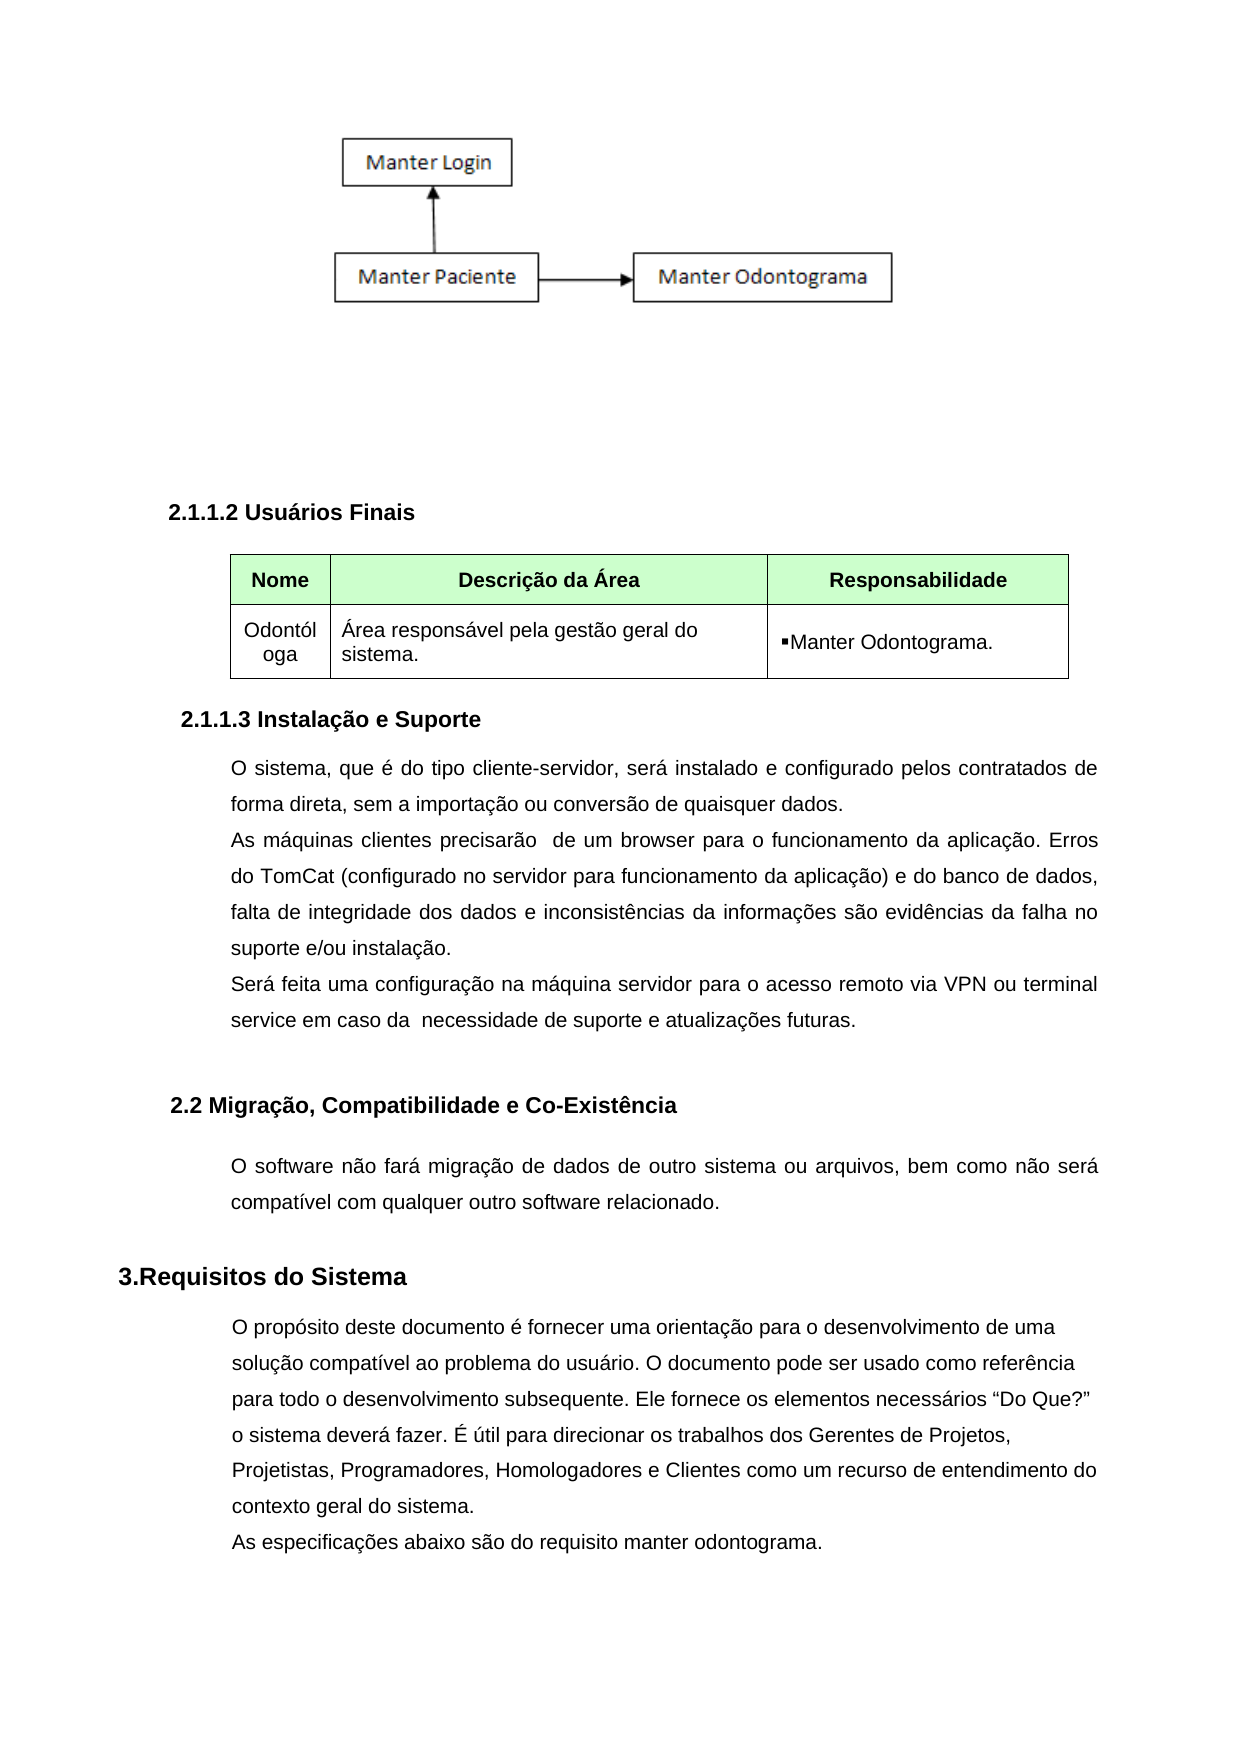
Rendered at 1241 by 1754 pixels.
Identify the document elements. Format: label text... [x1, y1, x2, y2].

table_cell Área responsável pela gestão geral do sistema. [331, 605, 767, 678]
text As máquinas clientes precisarão de um browser para o funcionamento da aplicação. Erros do TomCat (configurado no servidor para funcionamento da aplicação) e do banco de dados, falta de integridade dos dados e inconsistências da informações são evidências da falha no suporte e/ou instalação. [231, 828, 1100, 959]
text O sistema, que é do tipo cliente-servidor, será instalado e configurado pelos contratados de forma direta, sem a importação ou conversão de quaisquer dados. [231, 756, 1100, 816]
text As especificações abaixo são do requisito manter odontograma. [232, 1530, 1100, 1554]
text O software não fará migração de dados de outro sistema ou arquivos, bem como não será compatível com qualquer outro software relacionado. [231, 1154, 1100, 1214]
subtitle Migração, Compatibilidade e Co-Existência [168, 1092, 1100, 1118]
table_header Descrição da Área [331, 555, 767, 604]
subtitle .Requisitos do Sistema [118, 1262, 1100, 1291]
table_header Nome [231, 555, 330, 604]
table_cell Odontóloga [231, 605, 330, 678]
text O propósito deste documento é fornecer uma orientação para o desenvolvimento de uma solução compatível ao problema do usuário. O documento pode ser usado como referência para todo o desenvolvimento subsequente. Ele fornece os elementos necessários “Do Que?” o sistema deverá fazer. É útil para direcionar os trabalhos dos Gerentes de Projetos, Projetistas, Programadores, Homologadores e Clientes como um recurso de entendimento do contexto geral do sistema. [232, 1314, 1100, 1518]
subtitle Usuários Finais [168, 499, 1100, 525]
text Será feita uma configuração na máquina servidor para o acesso remoto via VPN ou terminal service em caso da necessidade de suporte e atualizações futuras. [231, 971, 1100, 1031]
picture [308, 118, 910, 345]
table_header Responsabilidade [768, 555, 1068, 604]
subtitle Instalação e Suporte [181, 706, 1100, 732]
table_cell Manter Odontograma. [768, 605, 1068, 678]
